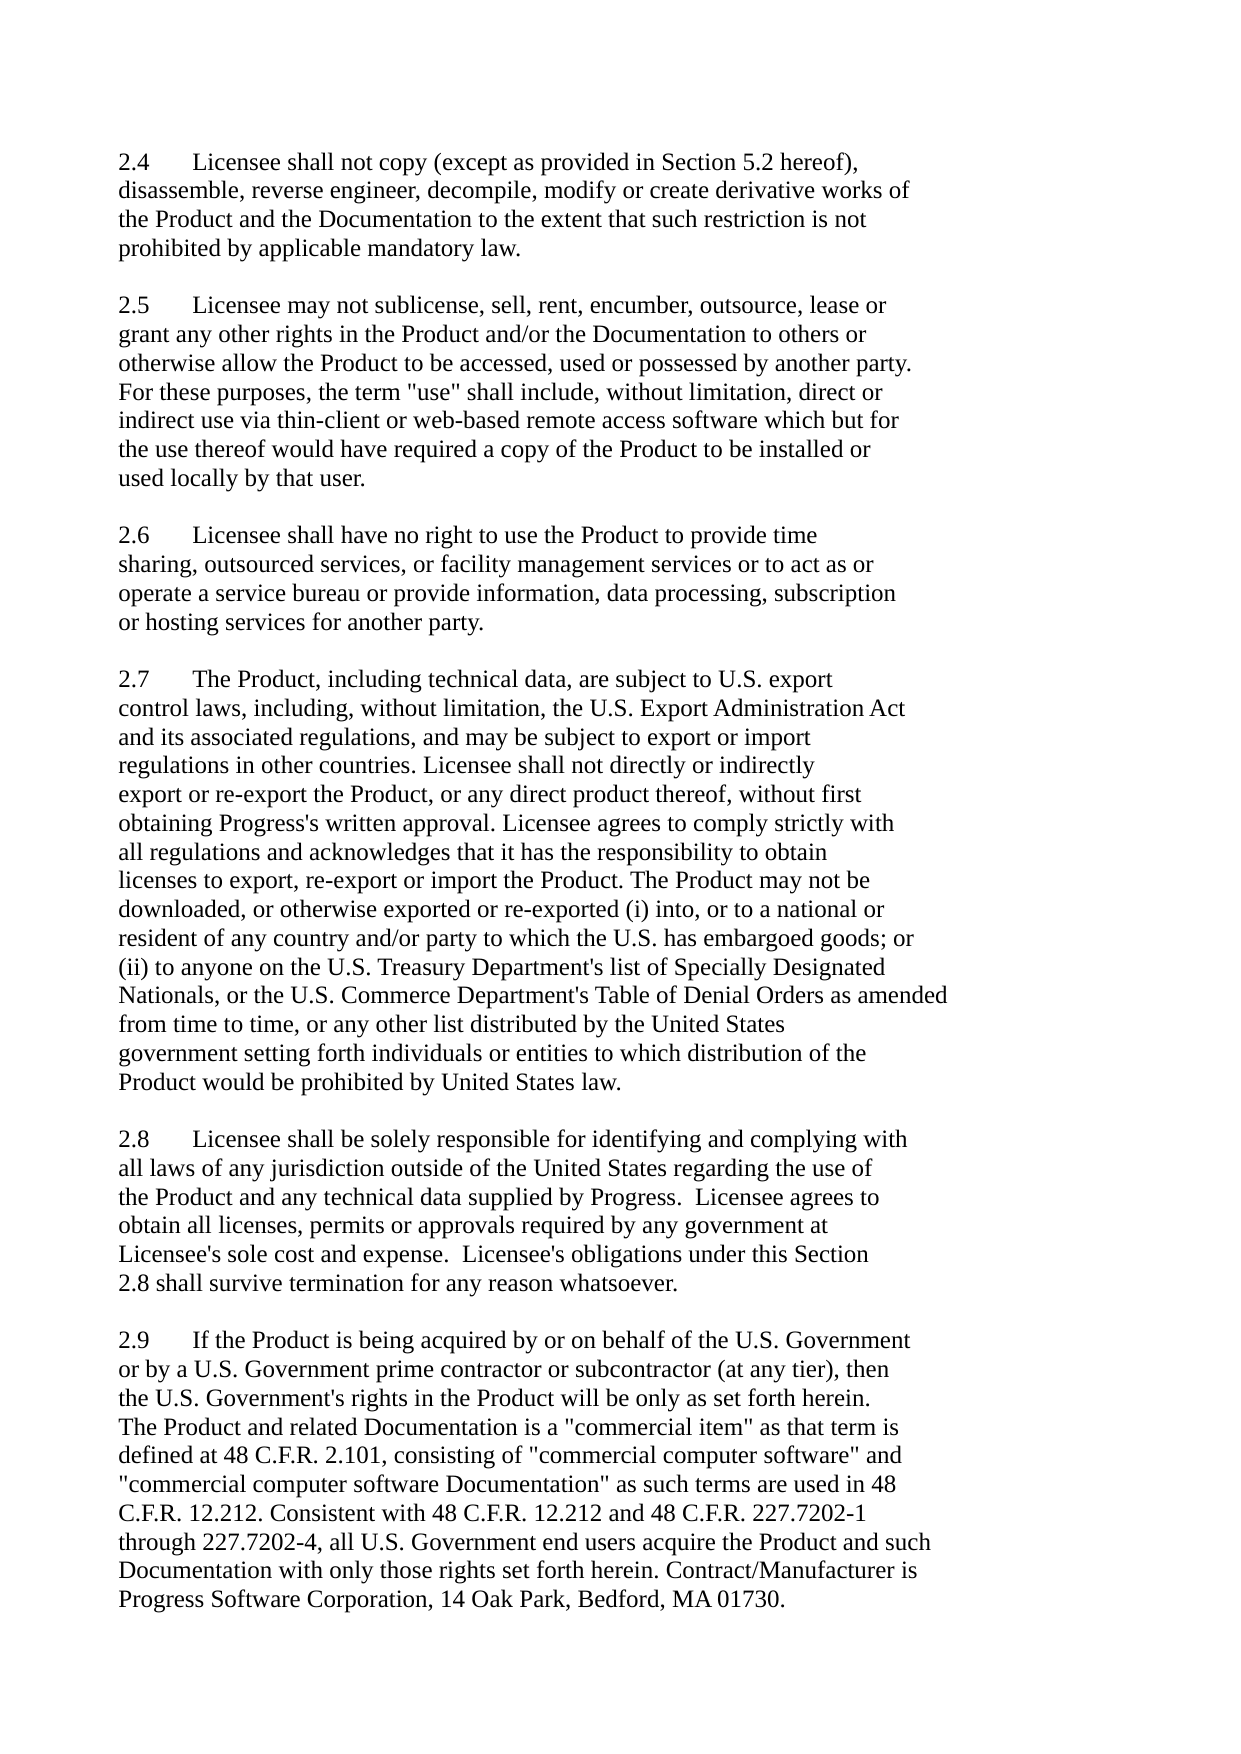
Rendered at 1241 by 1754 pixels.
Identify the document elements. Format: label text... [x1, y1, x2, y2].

text 2.6 Licensee shall have no right to use the Product to provide time [118, 521, 1122, 549]
text downloaded, or otherwise exported or re-exported (i) into, or to a national or [118, 894, 1122, 923]
text 2.8 shall survive termination for any reason whatsoever. [118, 1268, 1122, 1297]
text from time to time, or any other list distributed by the United States [118, 1009, 1122, 1038]
text Progress Software Corporation, 14 Oak Park, Bedford, MA 01730. [118, 1584, 1122, 1613]
text licenses to export, re-export or import the Product. The Product may not be [118, 866, 1122, 894]
text operate a service bureau or provide information, data processing, subscription [118, 578, 1122, 607]
text regulations in other countries. Licensee shall not directly or indirectly [118, 751, 1122, 779]
text through 227.7202-4, all U.S. Government end users acquire the Product and such [118, 1527, 1122, 1556]
text 2.8 Licensee shall be solely responsible for identifying and complying with [118, 1124, 1122, 1153]
text government setting forth individuals or entities to which distribution of the [118, 1038, 1122, 1067]
text Product would be prohibited by United States law. [118, 1067, 1122, 1096]
text the Product and any technical data supplied by Progress. Licensee agrees to [118, 1182, 1122, 1211]
text C.F.R. 12.212. Consistent with 48 C.F.R. 12.212 and 48 C.F.R. 227.7202-1 [118, 1498, 1122, 1527]
text export or re-export the Product, or any direct product thereof, without first [118, 779, 1122, 808]
text used locally by that user. [118, 463, 1122, 492]
text 2.7 The Product, including technical data, are subject to U.S. export [118, 664, 1122, 693]
text For these purposes, the term "use" shall include, without limitation, direct or [118, 377, 1122, 406]
text or hosting services for another party. [118, 607, 1122, 636]
text 2.4 Licensee shall not copy (except as provided in Section 5.2 hereof), [118, 147, 1122, 176]
text sharing, outsourced services, or facility management services or to act as or [118, 549, 1122, 578]
text all laws of any jurisdiction outside of the United States regarding the use of [118, 1153, 1122, 1182]
text and its associated regulations, and may be subject to export or import [118, 722, 1122, 751]
text 2.5 Licensee may not sublicense, sell, rent, encumber, outsource, lease or [118, 291, 1122, 319]
text disassemble, reverse engineer, decompile, modify or create derivative works of [118, 176, 1122, 204]
text the U.S. Government's rights in the Product will be only as set forth herein. [118, 1383, 1122, 1412]
text obtaining Progress's written approval. Licensee agrees to comply strictly with [118, 808, 1122, 837]
text obtain all licenses, permits or approvals required by any government at [118, 1211, 1122, 1239]
text prohibited by applicable mandatory law. [118, 233, 1122, 262]
text (ii) to anyone on the U.S. Treasury Department's list of Specially Designated [118, 952, 1122, 981]
text otherwise allow the Product to be accessed, used or possessed by another party. [118, 348, 1122, 377]
text defined at 48 C.F.R. 2.101, consisting of "commercial computer software" and [118, 1441, 1122, 1469]
text resident of any country and/or party to which the U.S. has embargoed goods; or [118, 923, 1122, 952]
text Nationals, or the U.S. Commerce Department's Table of Denial Orders as amended [118, 981, 1122, 1009]
text control laws, including, without limitation, the U.S. Export Administration Act [118, 693, 1122, 722]
text the Product and the Documentation to the extent that such restriction is not [118, 204, 1122, 233]
text Documentation with only those rights set forth herein. Contract/Manufacturer is [118, 1556, 1122, 1584]
text the use thereof would have required a copy of the Product to be installed or [118, 434, 1122, 463]
text The Product and related Documentation is a "commercial item" as that term is [118, 1412, 1122, 1441]
text or by a U.S. Government prime contractor or subcontractor (at any tier), then [118, 1354, 1122, 1383]
text "commercial computer software Documentation" as such terms are used in 48 [118, 1469, 1122, 1498]
text all regulations and acknowledges that it has the responsibility to obtain [118, 837, 1122, 866]
text 2.9 If the Product is being acquired by or on behalf of the U.S. Government [118, 1326, 1122, 1354]
text indirect use via thin-client or web-based remote access software which but for [118, 406, 1122, 434]
text grant any other rights in the Product and/or the Documentation to others or [118, 319, 1122, 348]
text Licensee's sole cost and expense. Licensee's obligations under this Section [118, 1239, 1122, 1268]
